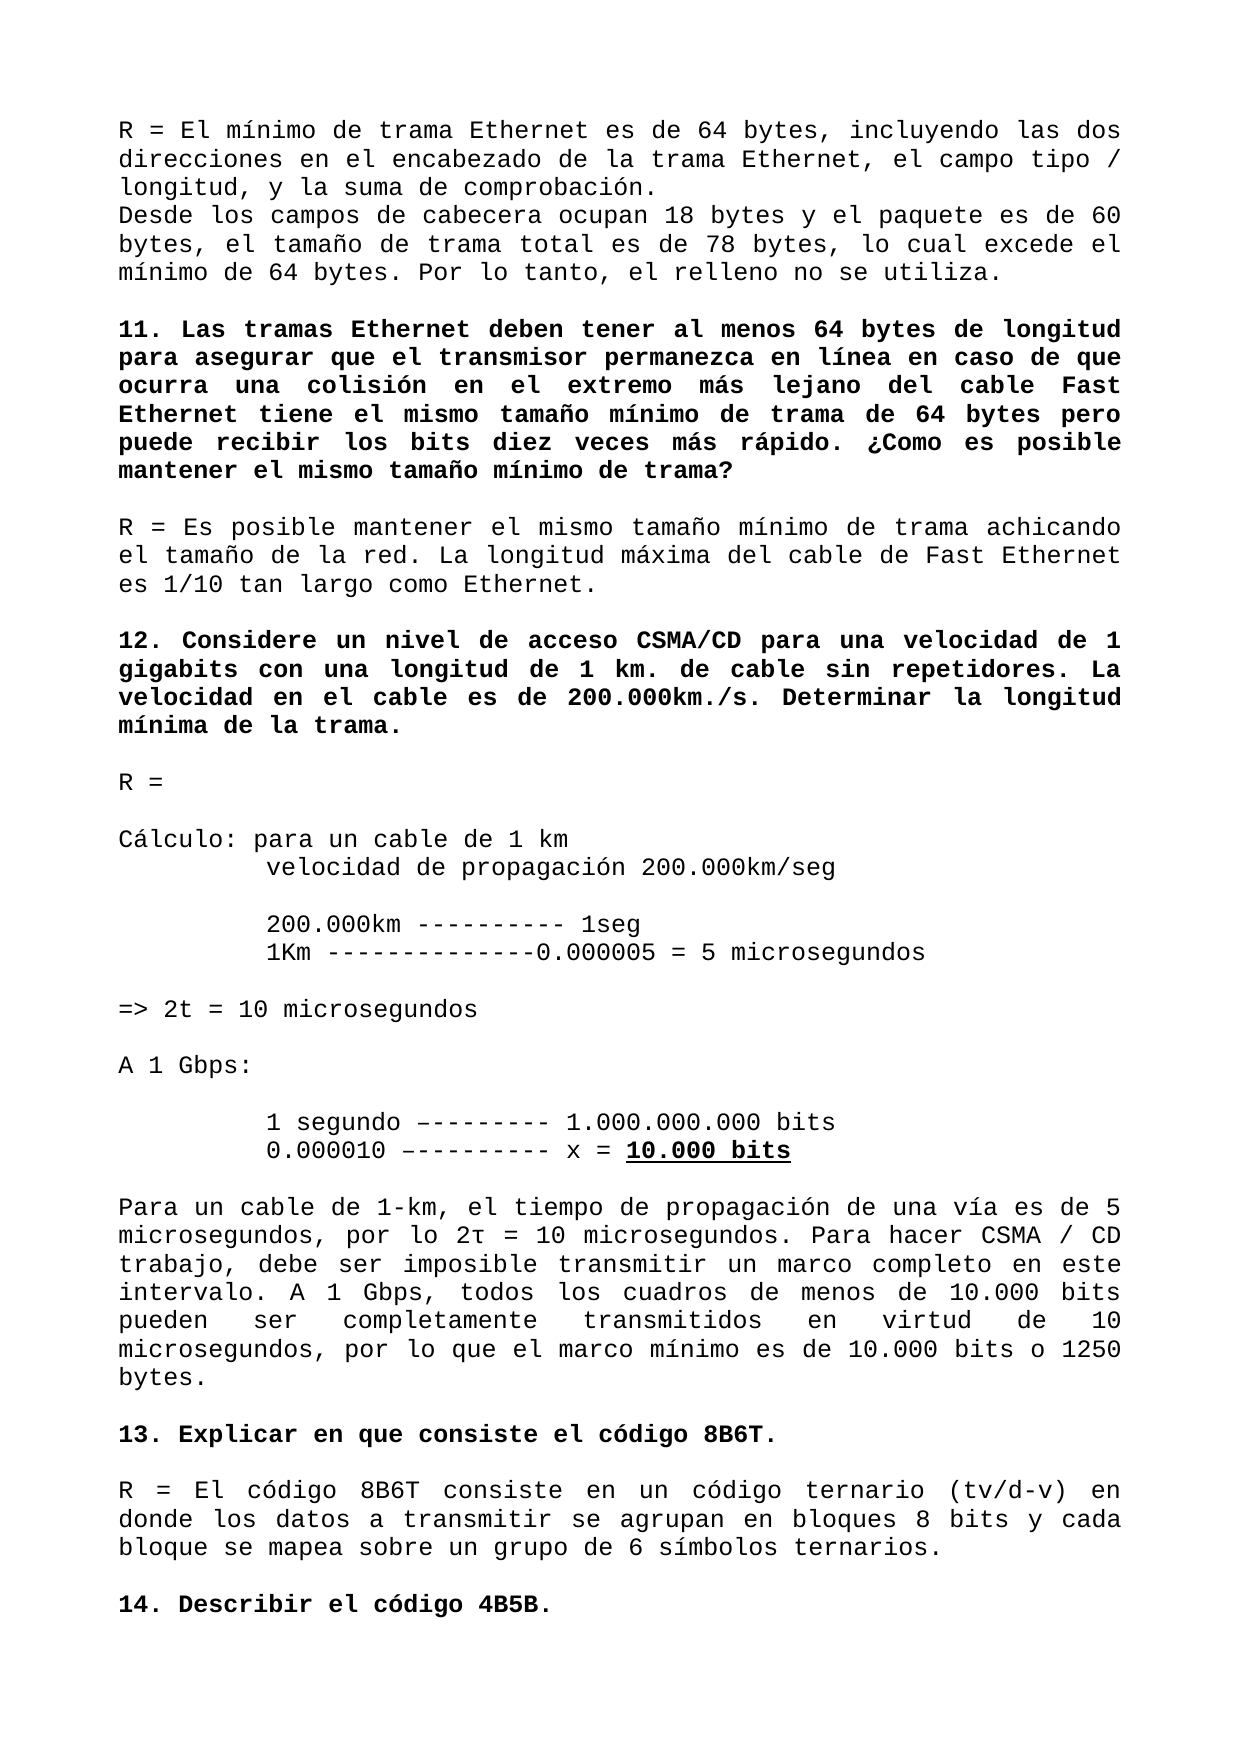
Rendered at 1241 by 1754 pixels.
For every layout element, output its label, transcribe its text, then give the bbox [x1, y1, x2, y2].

text 0.000010 –--------- x = 10.000 bits [118, 1138, 1122, 1166]
text Desde los campos de cabecera ocupan 18 bytes y el paquete es de 60 bytes, el tamaño de trama total es de 78 bytes, lo cual excede el mínimo de 64 bytes. Por lo tanto, el relleno no se utiliza. [118, 203, 1122, 288]
text A 1 Gbps: [118, 1053, 1122, 1081]
text 13. Explicar en que consiste el código 8B6T. [118, 1421, 1122, 1450]
text 1Km --------------0.000005 = 5 microsegundos [118, 940, 1122, 968]
text R = [118, 770, 1122, 798]
text 1 segundo –-------- 1.000.000.000 bits [118, 1110, 1122, 1138]
text 11. Las tramas Ethernet deben tener al menos 64 bytes de longitud para asegurar que el transmisor permanezca en línea en caso de que ocurra una colisión en el extremo más lejano del cable Fast Ethernet tiene el mismo tamaño mínimo de trama de 64 bytes pero puede recibir los bits diez veces más rápido. ¿Como es posible mantener el mismo tamaño mínimo de trama? [118, 316, 1122, 486]
text R = El código 8B6T consiste en un código ternario (tv/d-v) en donde los datos a transmitir se agrupan en bloques 8 bits y cada bloque se mapea sobre un grupo de 6 símbolos ternarios. [118, 1478, 1122, 1563]
text 14. Describir el código 4B5B. [118, 1591, 1122, 1620]
text R = Es posible mantener el mismo tamaño mínimo de trama achicando el tamaño de la red. La longitud máxima del cable de Fast Ethernet es 1/10 tan largo como Ethernet. [118, 515, 1122, 600]
text Cálculo: para un cable de 1 km [118, 826, 1122, 855]
text Para un cable de 1-km, el tiempo de propagación de una vía es de 5 microsegundos, por lo 2τ = 10 microsegundos. Para hacer CSMA / CD trabajo, debe ser imposible transmitir un marco completo en este intervalo. A 1 Gbps, todos los cuadros de menos de 10.000 bits pueden ser completamente transmitidos en virtud de 10 microsegundos, por lo que el marco mínimo es de 10.000 bits o 1250 bytes. [118, 1195, 1122, 1393]
text velocidad de propagación 200.000km/seg [118, 855, 1122, 883]
text 12. Considere un nivel de acceso CSMA/CD para una velocidad de 1 gigabits con una longitud de 1 km. de cable sin repetidores. La velocidad en el cable es de 200.000km./s. Determinar la longitud mínima de la trama. [118, 628, 1122, 741]
text R = El mínimo de trama Ethernet es de 64 bytes, incluyendo las dos direcciones en el encabezado de la trama Ethernet, el campo tipo / longitud, y la suma de comprobación. [118, 118, 1122, 203]
text 200.000km ---------- 1seg [118, 911, 1122, 940]
text => 2t = 10 microsegundos [118, 996, 1122, 1025]
